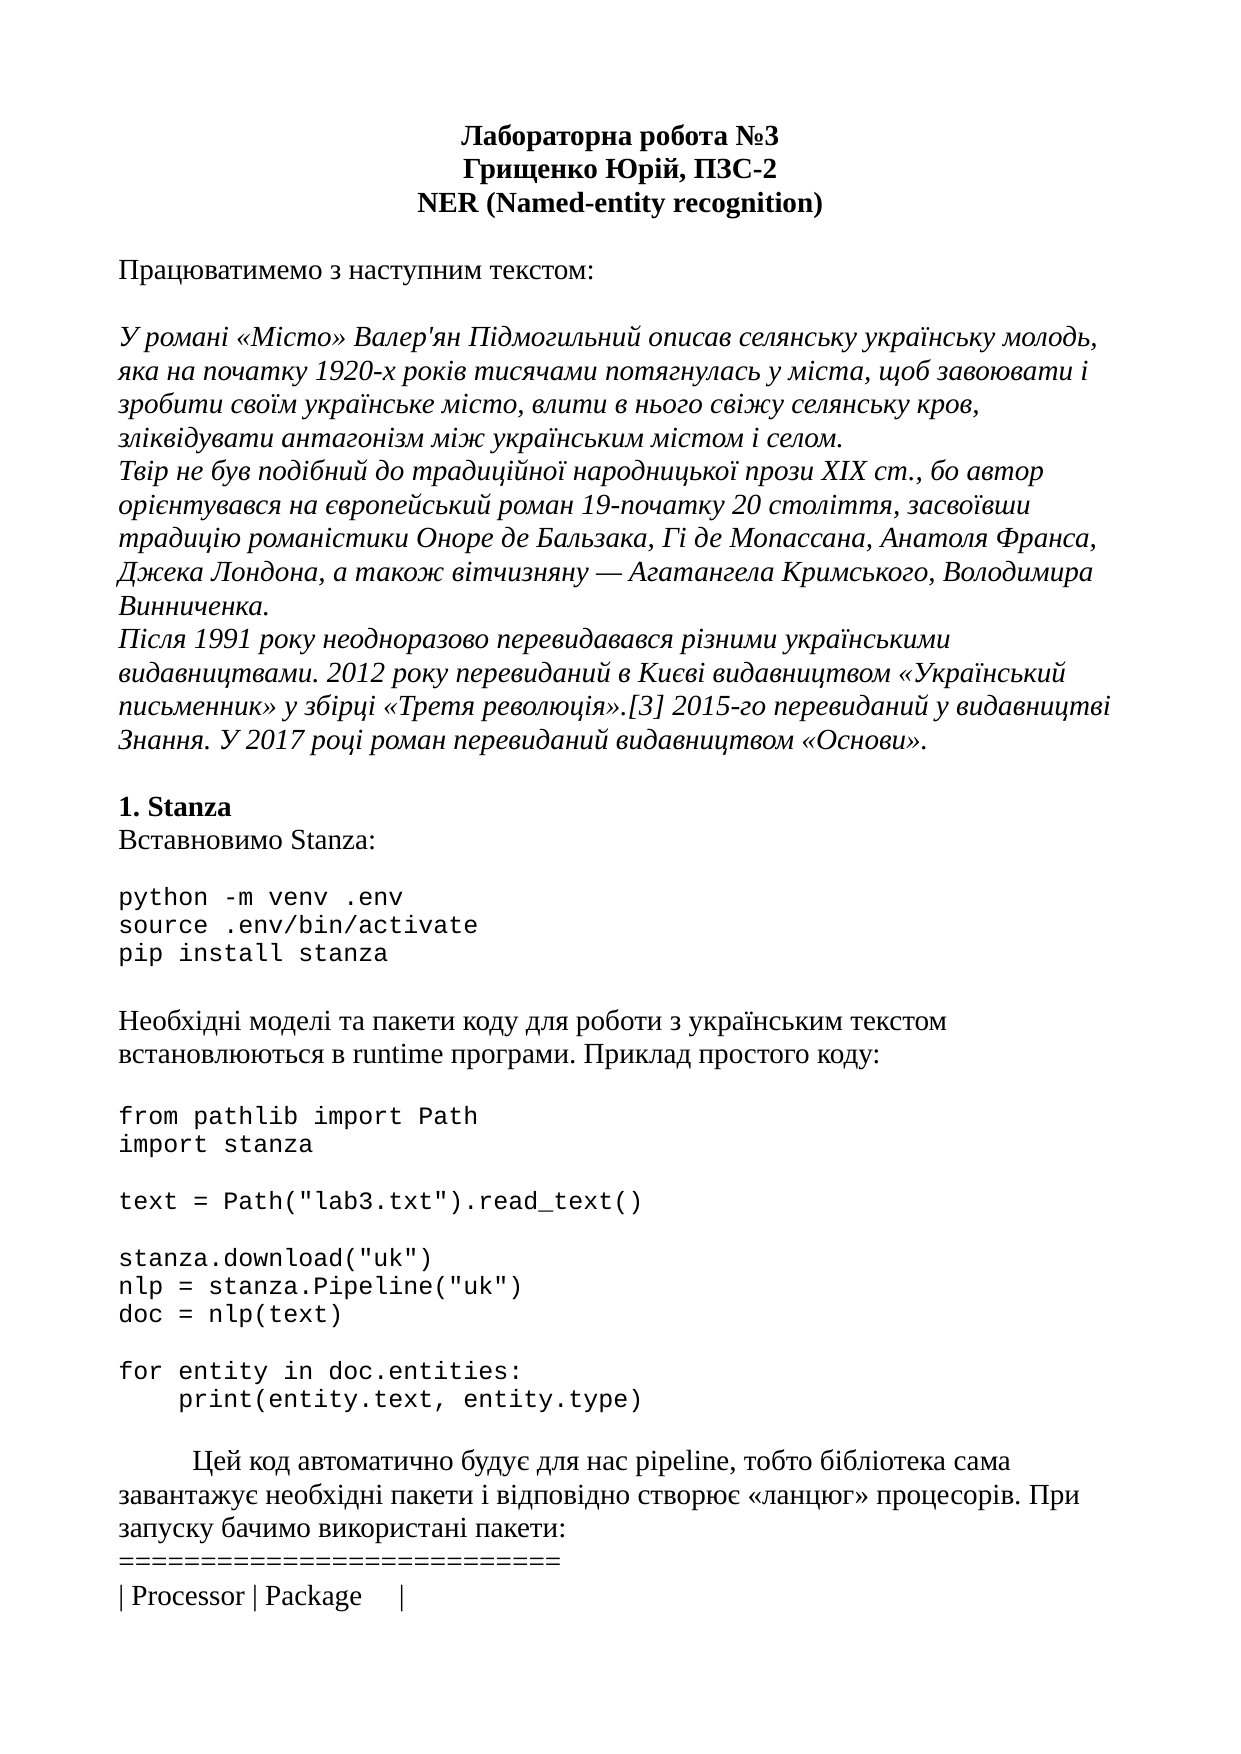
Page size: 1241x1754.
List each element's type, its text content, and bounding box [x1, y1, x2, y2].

text =========================== [118, 1544, 1122, 1578]
text У романі «Місто» Валер'ян Підмогильний описав селянську українську молодь, яка на початку 1920-х років тисячами потягнулась у міста, щоб завоювати і зробити своїм українське місто, влити в нього свіжу селянську кров, зліквідувати антагонізм між українським містом і селом. [118, 319, 1122, 453]
text text = Path("lab3.txt").read_text() [118, 1188, 1122, 1217]
text pip install stanza [118, 941, 1122, 969]
text Працюватимемо з наступним текстом: [118, 252, 1122, 286]
text Необхідні моделі та пакети коду для роботи з українським текстом встановлюються в runtime програми. Приклад простого коду: [118, 1003, 1122, 1070]
text doc = nlp(text) [118, 1302, 1122, 1330]
text NER (Named-entity recognition) [118, 185, 1122, 219]
text | Processor | Package | [118, 1578, 1122, 1611]
text Твір не був подібний до традиційної народницької прози XIX ст., бо автор орієнтувався на європейський роман 19-початку 20 століття, засвоївши традицію романістики Оноре де Бальзака, Гі де Мопассана, Анатоля Франса, Джека Лондона, а також вітчизняну — Агатангела Кримського, Володимира Винниченка. [118, 453, 1122, 621]
text from pathlib import Path [118, 1103, 1122, 1132]
text Лабораторна робота №3 [118, 118, 1122, 152]
text Грищенко Юрій, ПЗС-2 [118, 152, 1122, 185]
text stanza.download("uk") [118, 1245, 1122, 1273]
text 1. Stanza [118, 789, 1122, 822]
text for entity in doc.entities: [118, 1358, 1122, 1387]
text python -m venv .env [118, 884, 1122, 913]
text print(entity.text, entity.type) [118, 1387, 1122, 1415]
text source .env/bin/activate [118, 913, 1122, 941]
text Вставновимо Stanza: [118, 822, 1122, 856]
text nlp = stanza.Pipeline("uk") [118, 1273, 1122, 1302]
text Після 1991 року неодноразово перевидавався різними українськими видавництвами. 2012 року перевиданий в Києві видавництвом «Український письменник» у збірці «Третя революція».[3] 2015-го перевиданий у видавництві Знання. У 2017 році роман перевиданий видавництвом «Основи». [118, 621, 1122, 755]
text import stanza [118, 1132, 1122, 1160]
text Цей код автоматично будує для нас pipeline, тобто бібліотека сама завантажує необхідні пакети і відповідно створює «ланцюг» процесорів. При запуску бачимо використані пакети: [118, 1443, 1122, 1544]
